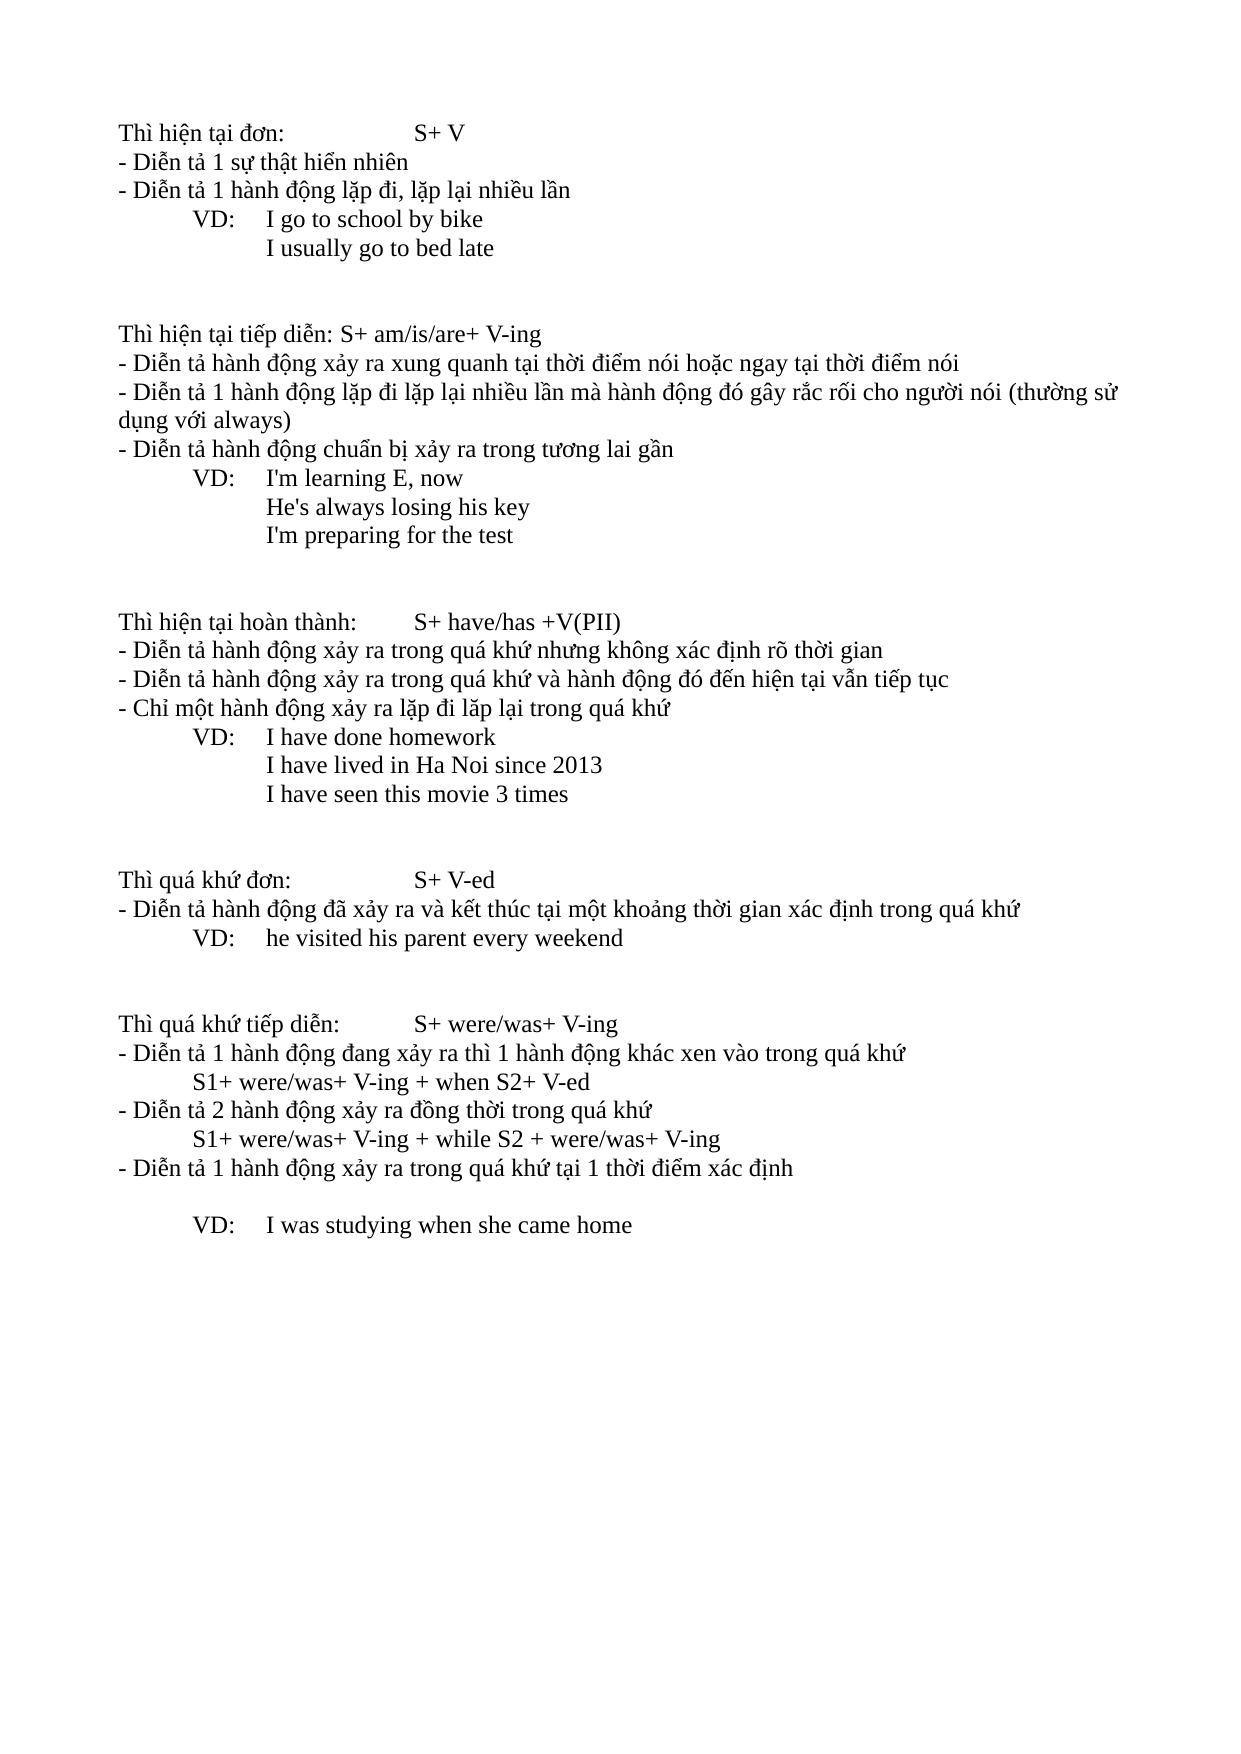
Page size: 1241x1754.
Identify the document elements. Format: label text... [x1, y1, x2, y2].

text - Diễn tả 2 hành động xảy ra đồng thời trong quá khứ [118, 1096, 1122, 1124]
text - Diễn tả 1 hành động xảy ra trong quá khứ tại 1 thời điểm xác định [118, 1153, 1122, 1182]
text - Diễn tả 1 sự thật hiển nhiên [118, 147, 1122, 176]
text VD: I have done homework [118, 722, 1122, 751]
text S1+ were/was+ V-ing + when S2+ V-ed [118, 1067, 1122, 1096]
text VD: I was studying when she came home [118, 1211, 1122, 1239]
text - Chỉ một hành động xảy ra lặp đi lăp lại trong quá khứ [118, 693, 1122, 722]
text Thì hiện tại đơn: S+ V [118, 118, 1122, 147]
text Thì hiện tại tiếp diễn: S+ am/is/are+ V-ing [118, 319, 1122, 348]
text - Diễn tả 1 hành động lặp đi, lặp lại nhiều lần [118, 176, 1122, 204]
text Thì hiện tại hoàn thành: S+ have/has +V(PII) [118, 607, 1122, 636]
text - Diễn tả 1 hành động lặp đi lặp lại nhiều lần mà hành động đó gây rắc rối cho người nói (thường sử dụng với always) [118, 377, 1122, 434]
text S1+ were/was+ V-ing + while S2 + were/was+ V-ing [118, 1124, 1122, 1153]
text - Diễn tả hành động xảy ra xung quanh tại thời điểm nói hoặc ngay tại thời điểm nói [118, 348, 1122, 377]
text - Diễn tả hành động chuẩn bị xảy ra trong tương lai gần [118, 434, 1122, 463]
text I have seen this movie 3 times [118, 779, 1122, 808]
text - Diễn tả hành động xảy ra trong quá khứ và hành động đó đến hiện tại vẫn tiếp tục [118, 664, 1122, 693]
text I usually go to bed late [118, 233, 1122, 262]
text I have lived in Ha Noi since 2013 [118, 751, 1122, 779]
text He's always losing his key [118, 492, 1122, 521]
text VD: he visited his parent every weekend [118, 923, 1122, 952]
text I'm preparing for the test [118, 521, 1122, 549]
text - Diễn tả hành động đã xảy ra và kết thúc tại một khoảng thời gian xác định trong quá khứ [118, 894, 1122, 923]
text VD: I go to school by bike [118, 204, 1122, 233]
text - Diễn tả hành động xảy ra trong quá khứ nhưng không xác định rõ thời gian [118, 636, 1122, 664]
text - Diễn tả 1 hành động đang xảy ra thì 1 hành động khác xen vào trong quá khứ [118, 1038, 1122, 1067]
text Thì quá khứ tiếp diễn: S+ were/was+ V-ing [118, 1009, 1122, 1038]
text Thì quá khứ đơn: S+ V-ed [118, 866, 1122, 894]
text VD: I'm learning E, now [118, 463, 1122, 492]
